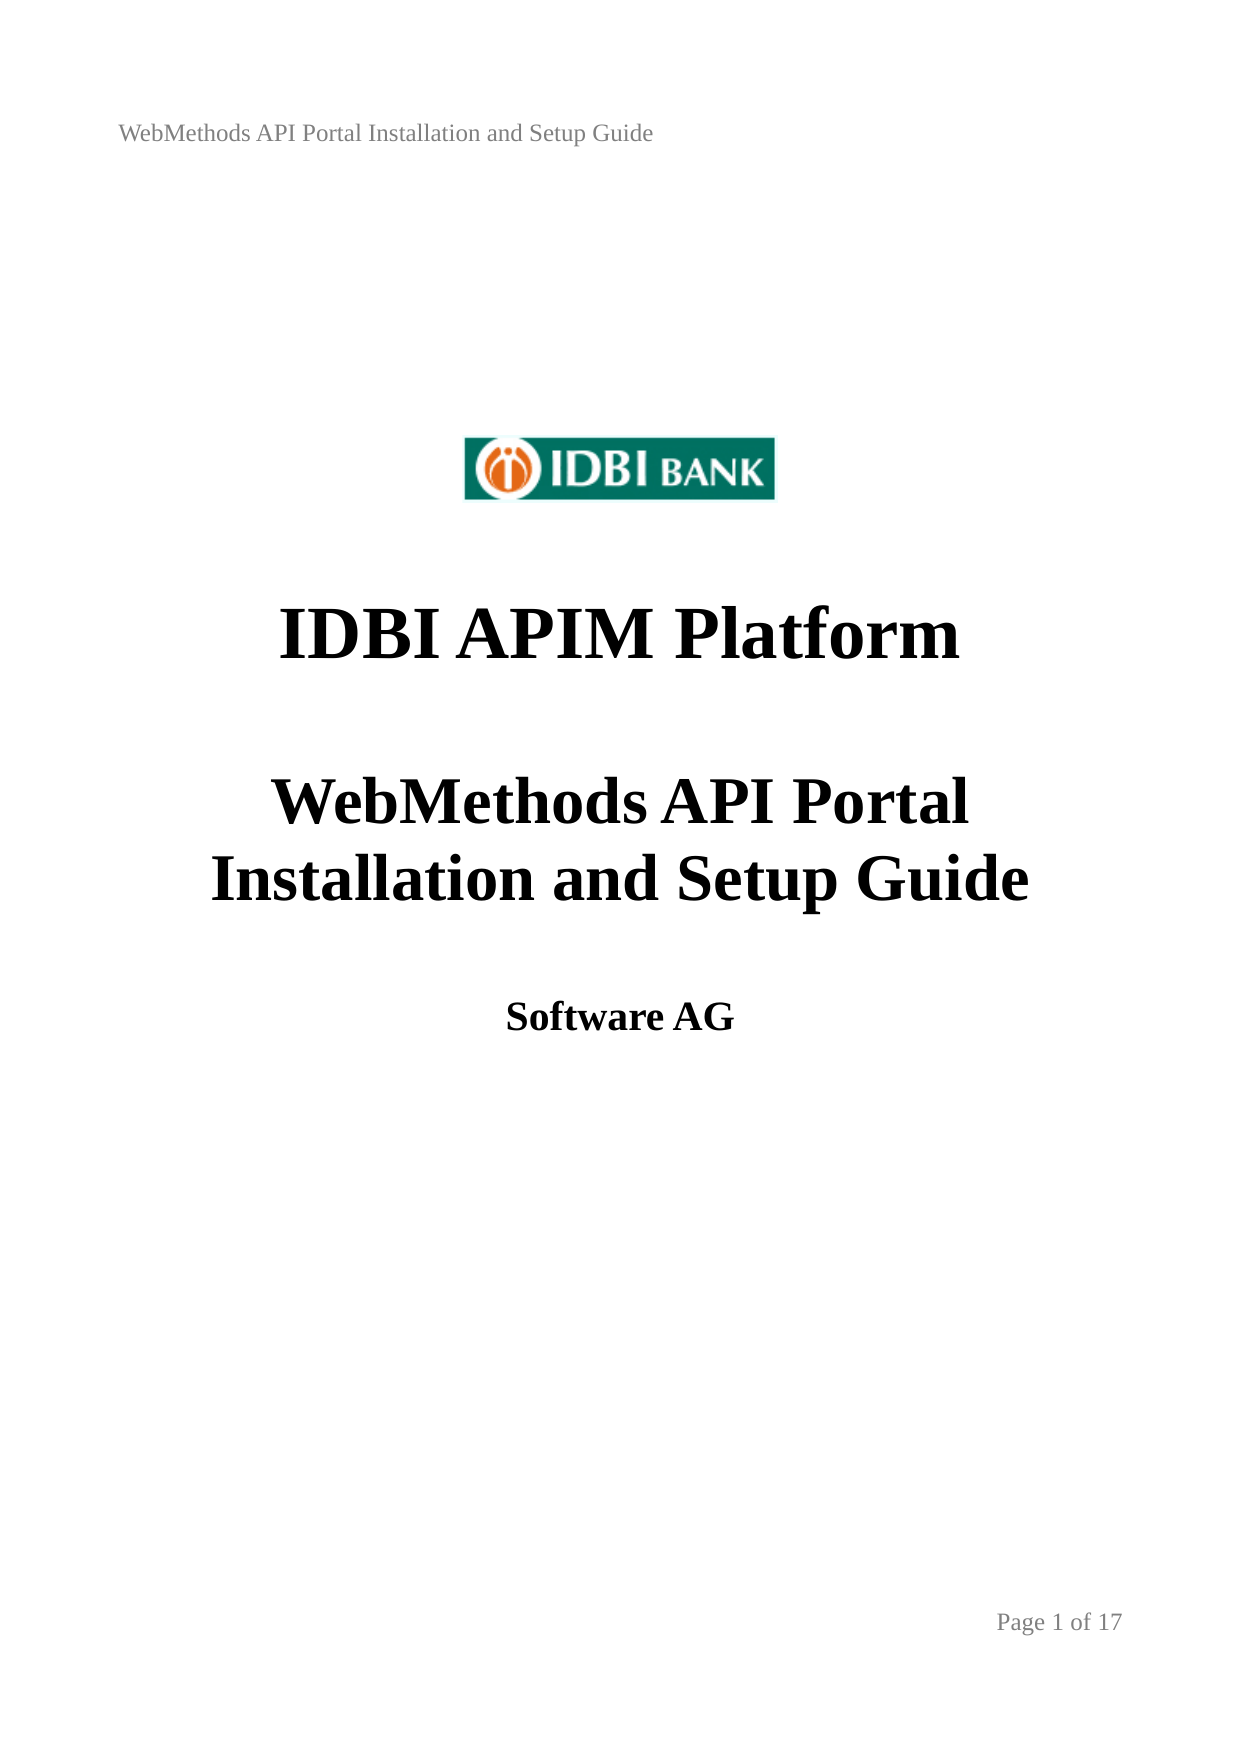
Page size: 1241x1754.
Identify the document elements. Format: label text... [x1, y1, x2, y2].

picture [462, 435, 778, 503]
text WebMethods API Portal Installation and Setup Guide [118, 761, 1122, 914]
text IDBI APIM Platform [118, 588, 1122, 675]
text Software AG [118, 991, 1122, 1039]
